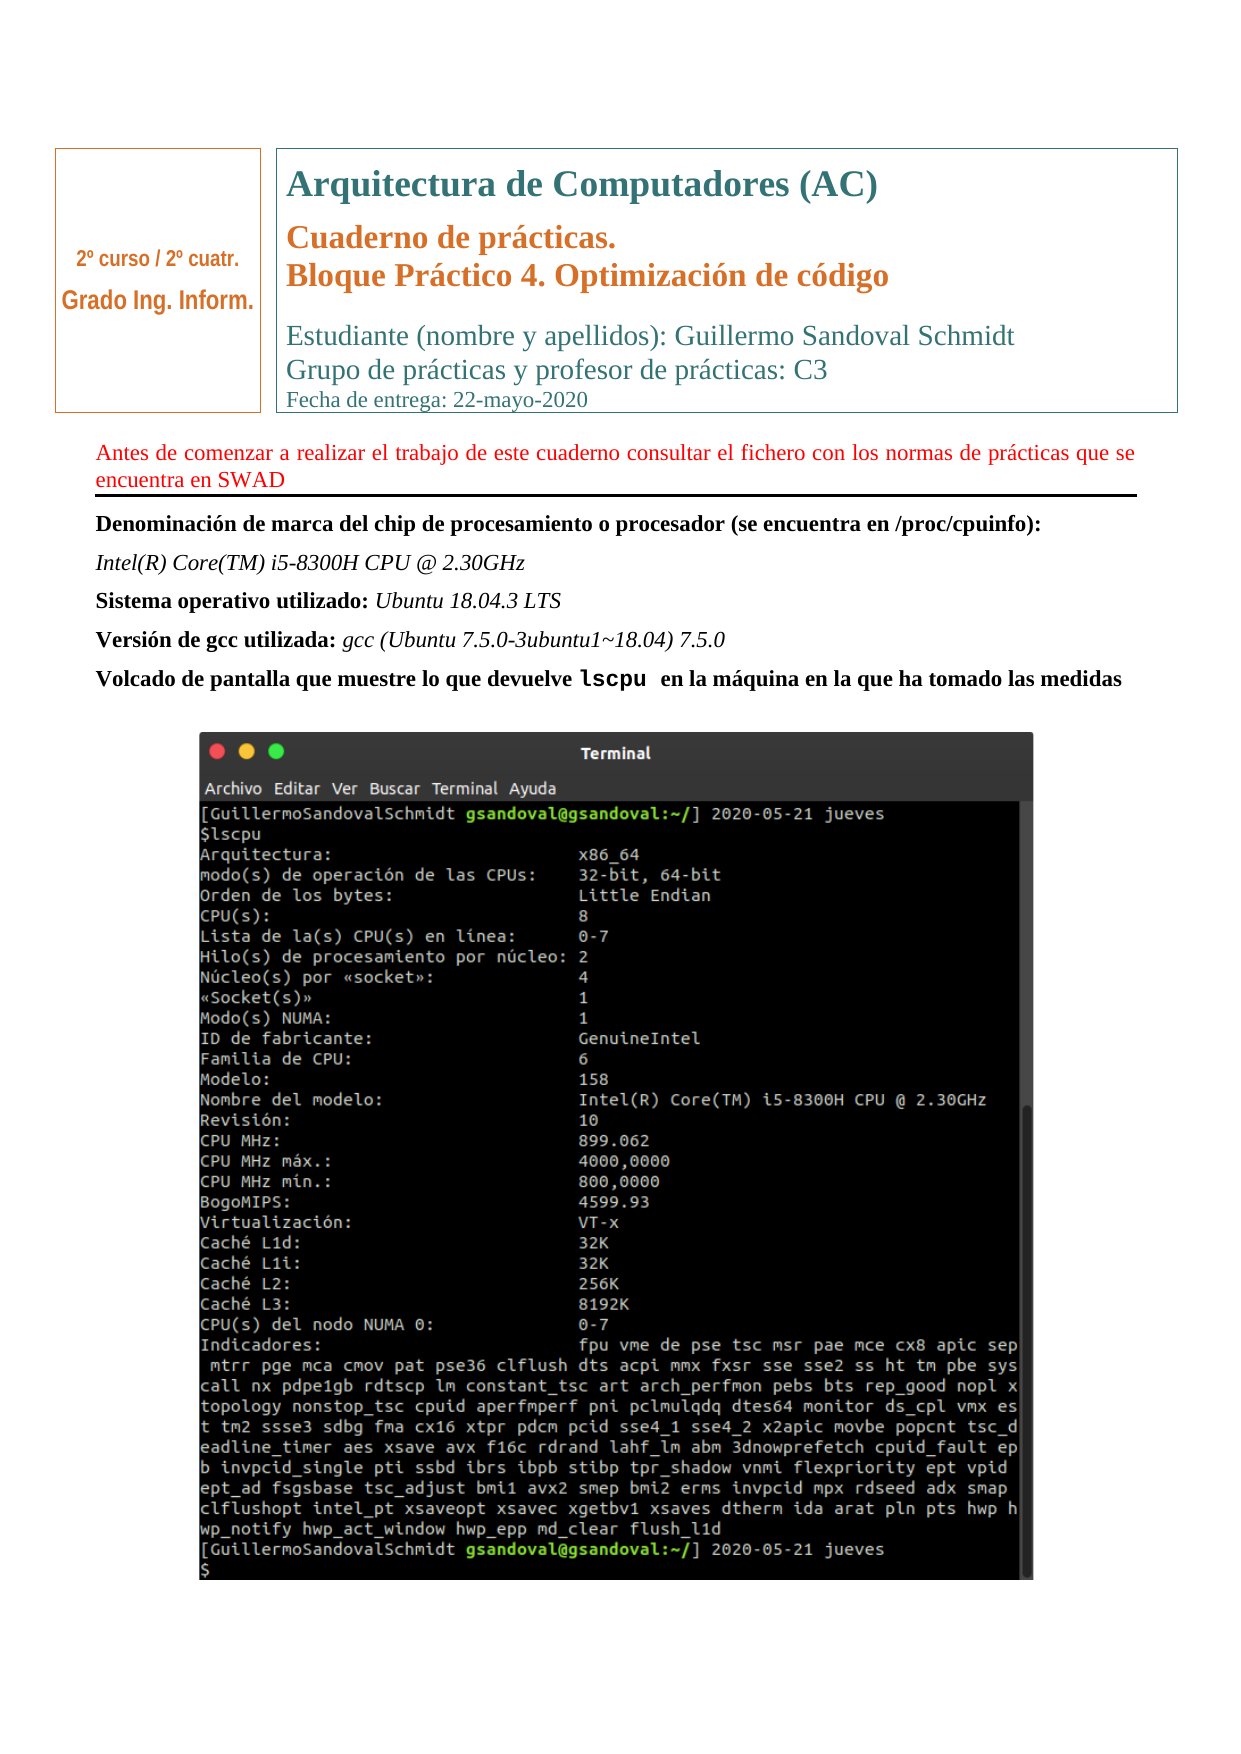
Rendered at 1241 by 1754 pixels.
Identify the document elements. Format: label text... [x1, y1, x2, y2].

list Volcado de pantalla que muestre lo que devuelve lscpu en la máquina en la que ha tomado las medidas [95, 665, 1137, 693]
list Sistema operativo utilizado: Ubuntu 18.04.3 LTS [95, 587, 1137, 614]
table_header 2º curso / 2º cuatr. Grado Ing. Inform. [56, 149, 260, 412]
text Antes de comenzar a realizar el trabajo de este cuaderno consultar el fichero con los normas de prácticas que se encuentra en SWAD [95, 439, 1137, 494]
list Denominación de marca del chip de procesamiento o procesador (se encuentra en /proc/cpuinfo): [95, 510, 1137, 536]
picture [199, 732, 1034, 1580]
list Intel(R) Core(TM) i5-8300H CPU @ 2.30GHz [95, 549, 1137, 575]
list Versión de gcc utilizada: gcc (Ubuntu 7.5.0-3ubuntu1~18.04) 7.5.0 [95, 626, 1137, 653]
table_header Arquitectura de Computadores (AC) Cuaderno de prácticas. Bloque Práctico 4. Optimización de código Estudiante (nombre y apellidos): Guillermo Sandoval Schmidt Grupo de prácticas y profesor de prácticas: C3 Fecha de entrega: 22-mayo-2020 [277, 149, 1177, 412]
table_header [261, 148, 276, 412]
